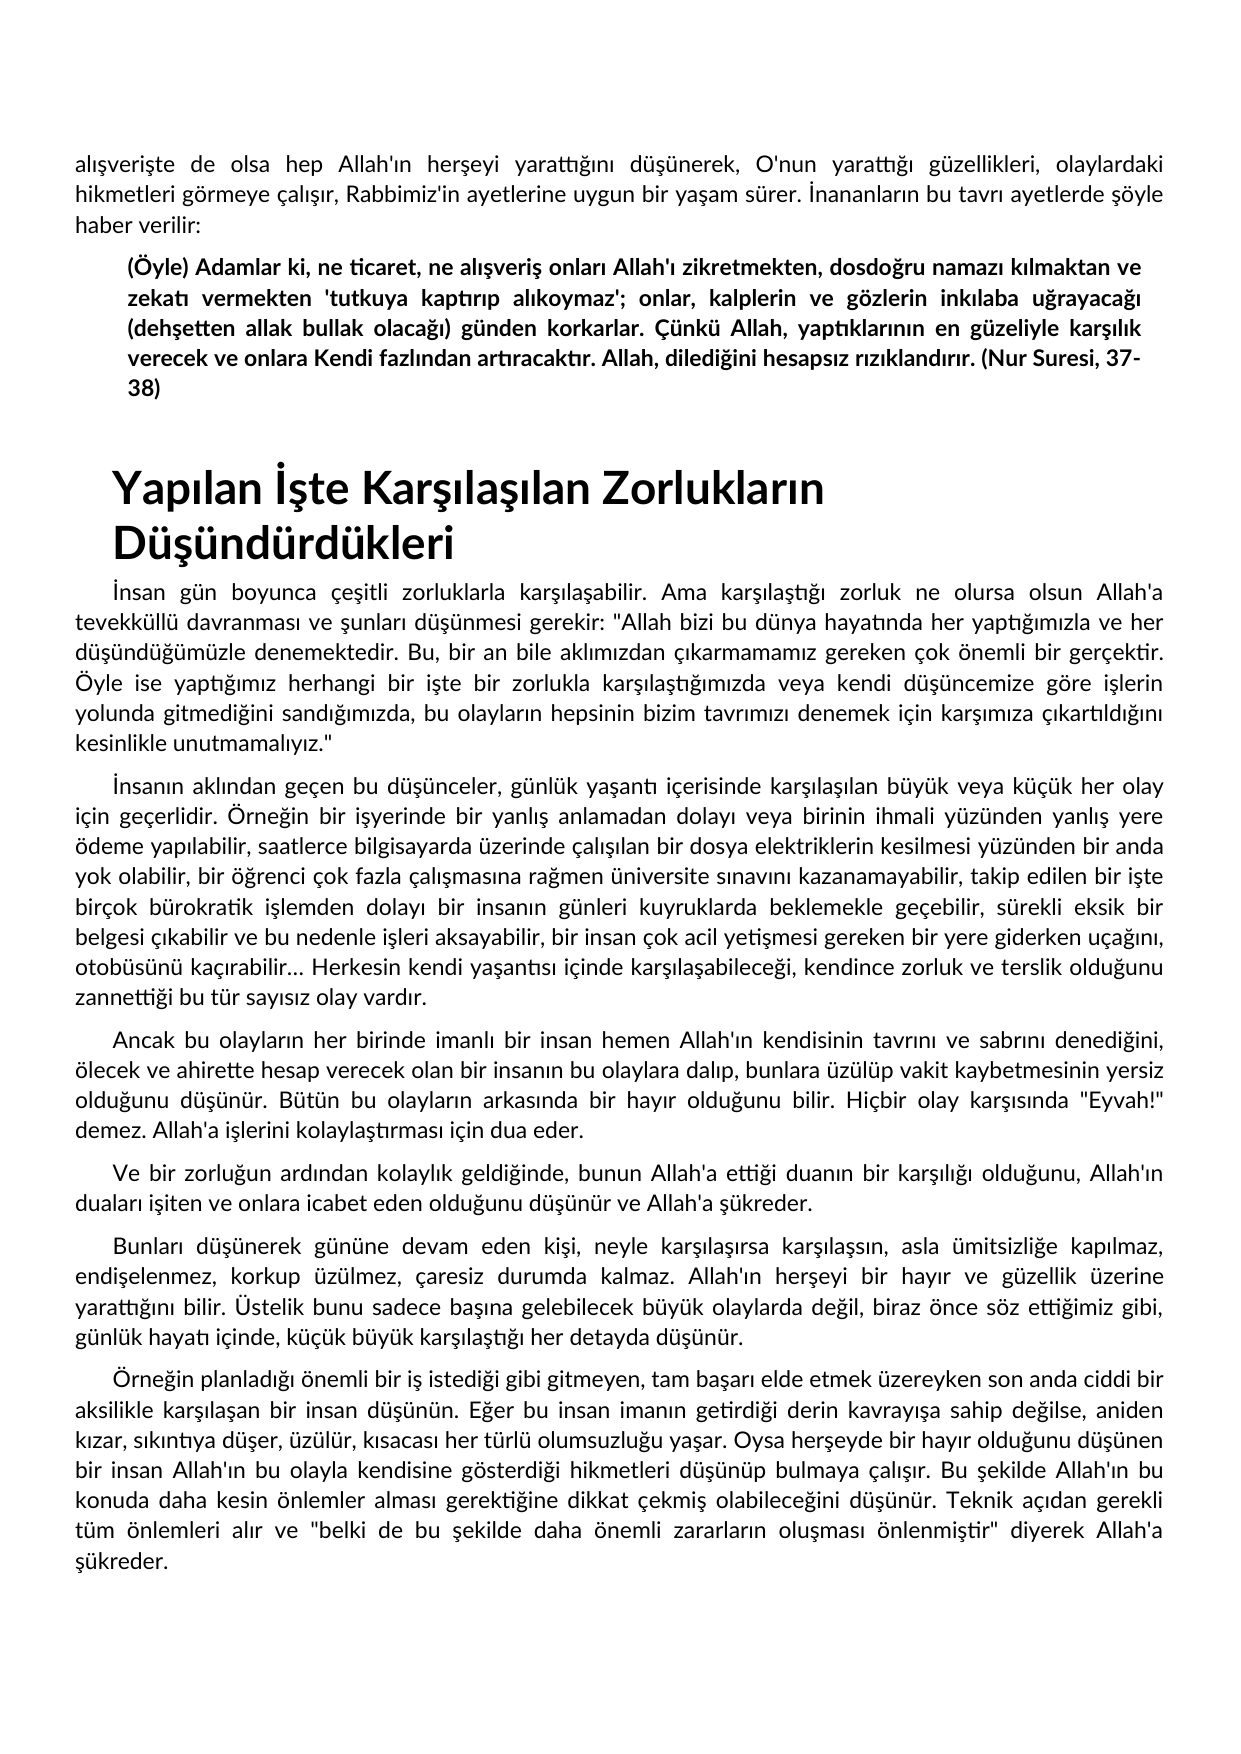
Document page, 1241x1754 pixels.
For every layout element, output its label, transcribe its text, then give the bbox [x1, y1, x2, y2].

text Ancak bu olayların her birinde imanlı bir insan hemen Allah'ın kendisinin tavrını ve sabrını denediğini, ölecek ve ahirette hesap verecek olan bir insanın bu olaylara dalıp, bunlara üzülüp vakit kaybetmesinin yersiz olduğunu düşünür. Bütün bu olayların arkasında bir hayır olduğunu bilir. Hiçbir olay karşısında "Eyvah!" demez. Allah'a işlerini kolaylaştırması için dua eder. [75, 1026, 1165, 1144]
text alışverişte de olsa hep Allah'ın herşeyi yarattığını düşünerek, O'nun yarattığı güzellikleri, olaylardaki hikmetleri görmeye çalışır, Rabbimiz'in ayetlerine uygun bir yaşam sürer. İnananların bu tavrı ayetlerde şöyle haber verilir: [75, 150, 1165, 238]
text Ve bir zorluğun ardından kolaylık geldiğinde, bunun Allah'a ettiği duanın bir karşılığı olduğunu, Allah'ın duaları işiten ve onlara icabet eden olduğunu düşünür ve Allah'a şükreder. [75, 1159, 1165, 1217]
text Bunları düşünerek gününe devam eden kişi, neyle karşılaşırsa karşılaşsın, asla ümitsizliğe kapılmaz, endişelenmez, korkup üzülmez, çaresiz durumda kalmaz. Allah'ın herşeyi bir hayır ve güzellik üzerine yarattığını bilir. Üstelik bunu sadece başına gelebilecek büyük olaylarda değil, biraz önce söz ettiğimiz gibi, günlük hayatı içinde, küçük büyük karşılaştığı her detayda düşünür. [75, 1232, 1165, 1350]
subtitle Yapılan İşte Karşılaşılan Zorlukların Düşündürdükleri [112, 459, 1165, 569]
text (Öyle) Adamlar ki, ne ticaret, ne alışveriş onları Allah'ı zikretmekten, dosdoğru namazı kılmaktan ve zekatı vermekten 'tutkuya kaptırıp alıkoymaz'; onlar, kalplerin ve gözlerin inkılaba uğrayacağı (dehşetten allak bullak olacağı) günden korkarlar. Çünkü Allah, yaptıklarının en güzeliyle karşılık verecek ve onlara Kendi fazlından artıracaktır. Allah, dilediğini hesapsız rızıklandırır. (Nur Suresi, 37-38) [127, 253, 1143, 401]
text İnsan gün boyunca çeşitli zorluklarla karşılaşabilir. Ama karşılaştığı zorluk ne olursa olsun Allah'a tevekküllü davranması ve şunları düşünmesi gerekir: "Allah bizi bu dünya hayatında her yaptığımızla ve her düşündüğümüzle denemektedir. Bu, bir an bile aklımızdan çıkarmamamız gereken çok önemli bir gerçektir. Öyle ise yaptığımız herhangi bir işte bir zorlukla karşılaştığımızda veya kendi düşüncemize göre işlerin yolunda gitmediğini sandığımızda, bu olayların hepsinin bizim tavrımızı denemek için karşımıza çıkartıldığını kesinlikle unutmamalıyız." [75, 578, 1165, 756]
text Örneğin planladığı önemli bir iş istediği gibi gitmeyen, tam başarı elde etmek üzereyken son anda ciddi bir aksilikle karşılaşan bir insan düşünün. Eğer bu insan imanın getirdiği derin kavrayışa sahip değilse, aniden kızar, sıkıntıya düşer, üzülür, kısacası her türlü olumsuzluğu yaşar. Oysa herşeyde bir hayır olduğunu düşünen bir insan Allah'ın bu olayla kendisine gösterdiği hikmetleri düşünüp bulmaya çalışır. Bu şekilde Allah'ın bu konuda daha kesin önlemler alması gerektiğine dikkat çekmiş olabileceğini düşünür. Teknik açıdan gerekli tüm önlemleri alır ve "belki de bu şekilde daha önemli zararların oluşması önlenmiştir" diyerek Allah'a şükreder. [75, 1365, 1165, 1574]
text İnsanın aklından geçen bu düşünceler, günlük yaşantı içerisinde karşılaşılan büyük veya küçük her olay için geçerlidir. Örneğin bir işyerinde bir yanlış anlamadan dolayı veya birinin ihmali yüzünden yanlış yere ödeme yapılabilir, saatlerce bilgisayarda üzerinde çalışılan bir dosya elektriklerin kesilmesi yüzünden bir anda yok olabilir, bir öğrenci çok fazla çalışmasına rağmen üniversite sınavını kazanamayabilir, takip edilen bir işte birçok bürokratik işlemden dolayı bir insanın günleri kuyruklarda beklemekle geçebilir, sürekli eksik bir belgesi çıkabilir ve bu nedenle işleri aksayabilir, bir insan çok acil yetişmesi gereken bir yere giderken uçağını, otobüsünü kaçırabilir… Herkesin kendi yaşantısı içinde karşılaşabileceği, kendince zorluk ve terslik olduğunu zannettiği bu tür sayısız olay vardır. [75, 771, 1165, 1010]
